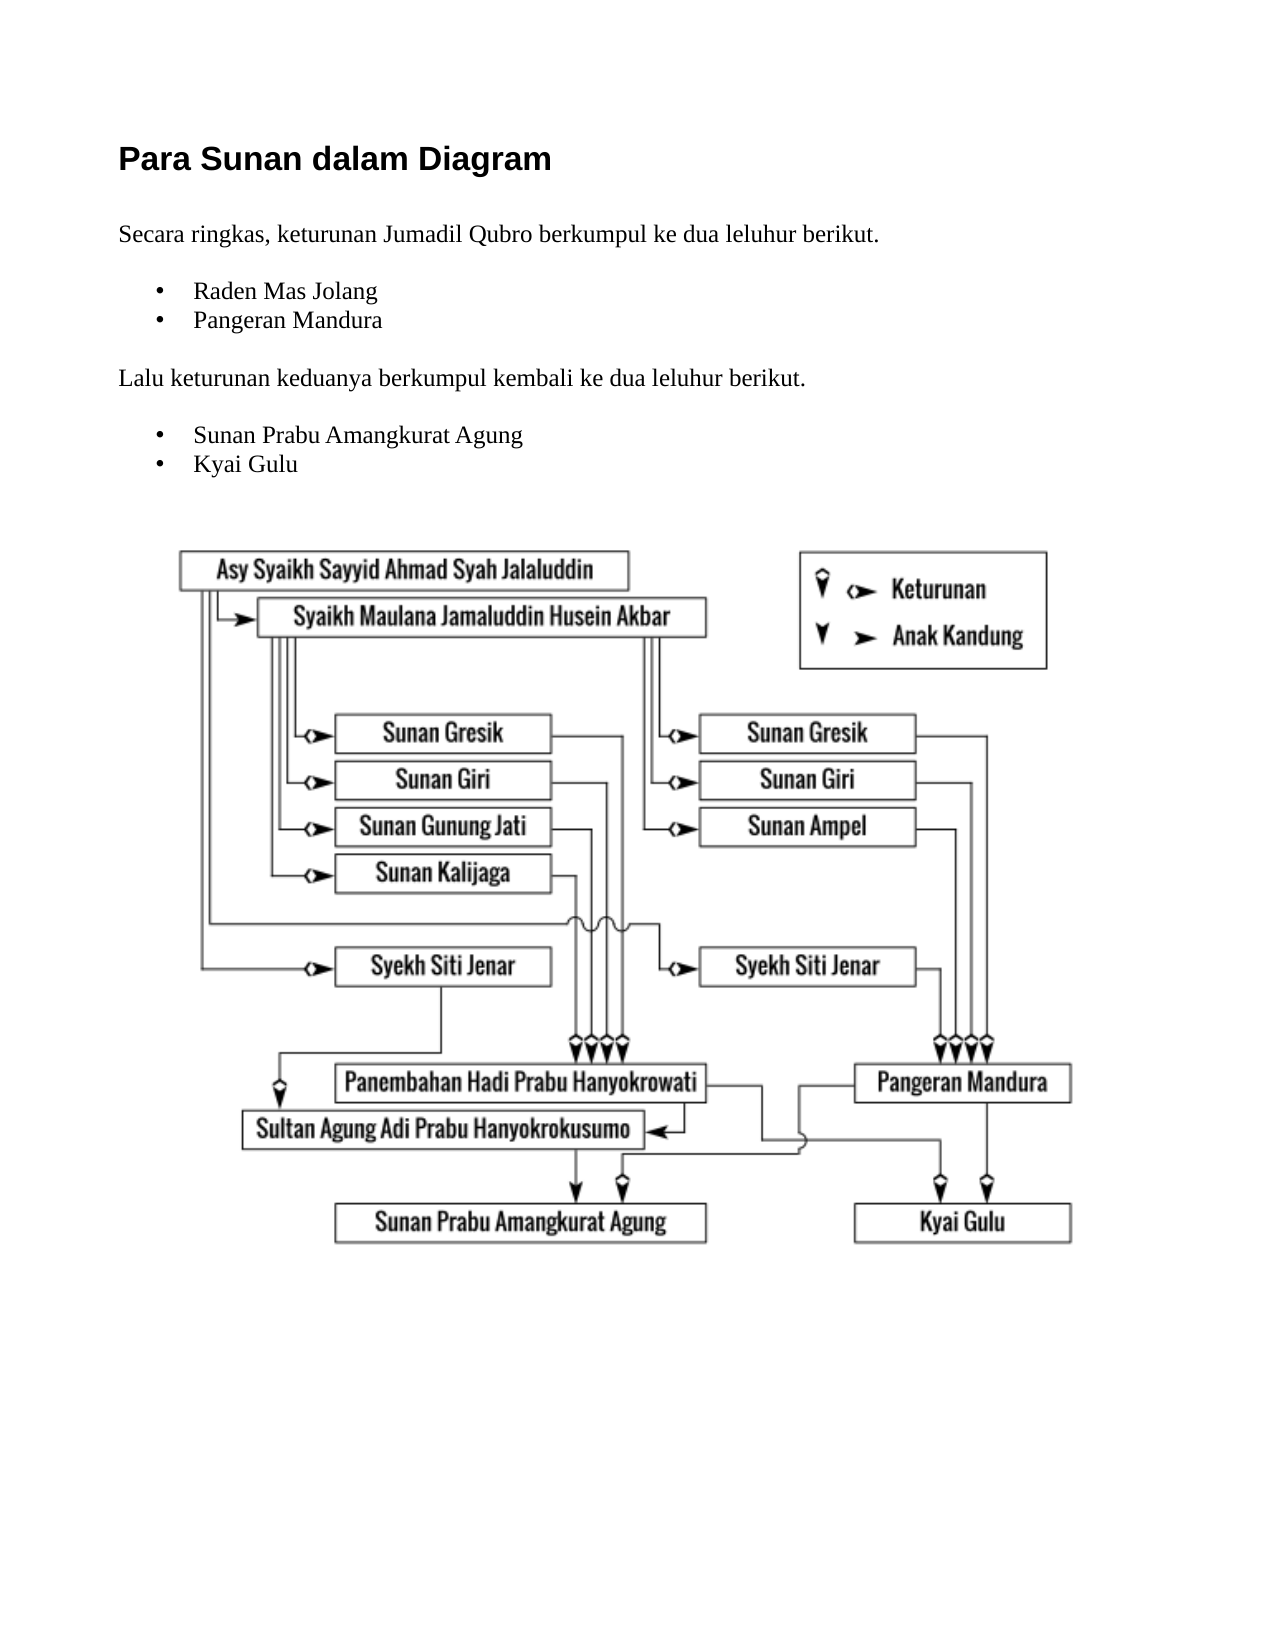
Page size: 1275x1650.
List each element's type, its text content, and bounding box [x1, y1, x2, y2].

list Raden Mas Jolang [156, 276, 1157, 305]
text Lalu keturunan keduanya berkumpul kembali ke dua leluhur berikut. [118, 363, 1157, 391]
list Kyai Gulu [156, 449, 1157, 478]
list Pangeran Mandura [156, 305, 1157, 334]
subtitle Para Sunan dalam Diagram [118, 139, 1157, 178]
list Sunan Prabu Amangkurat Agung [156, 420, 1157, 449]
picture [118, 506, 1157, 1329]
text Secara ringkas, keturunan Jumadil Qubro berkumpul ke dua leluhur berikut. [118, 219, 1157, 248]
